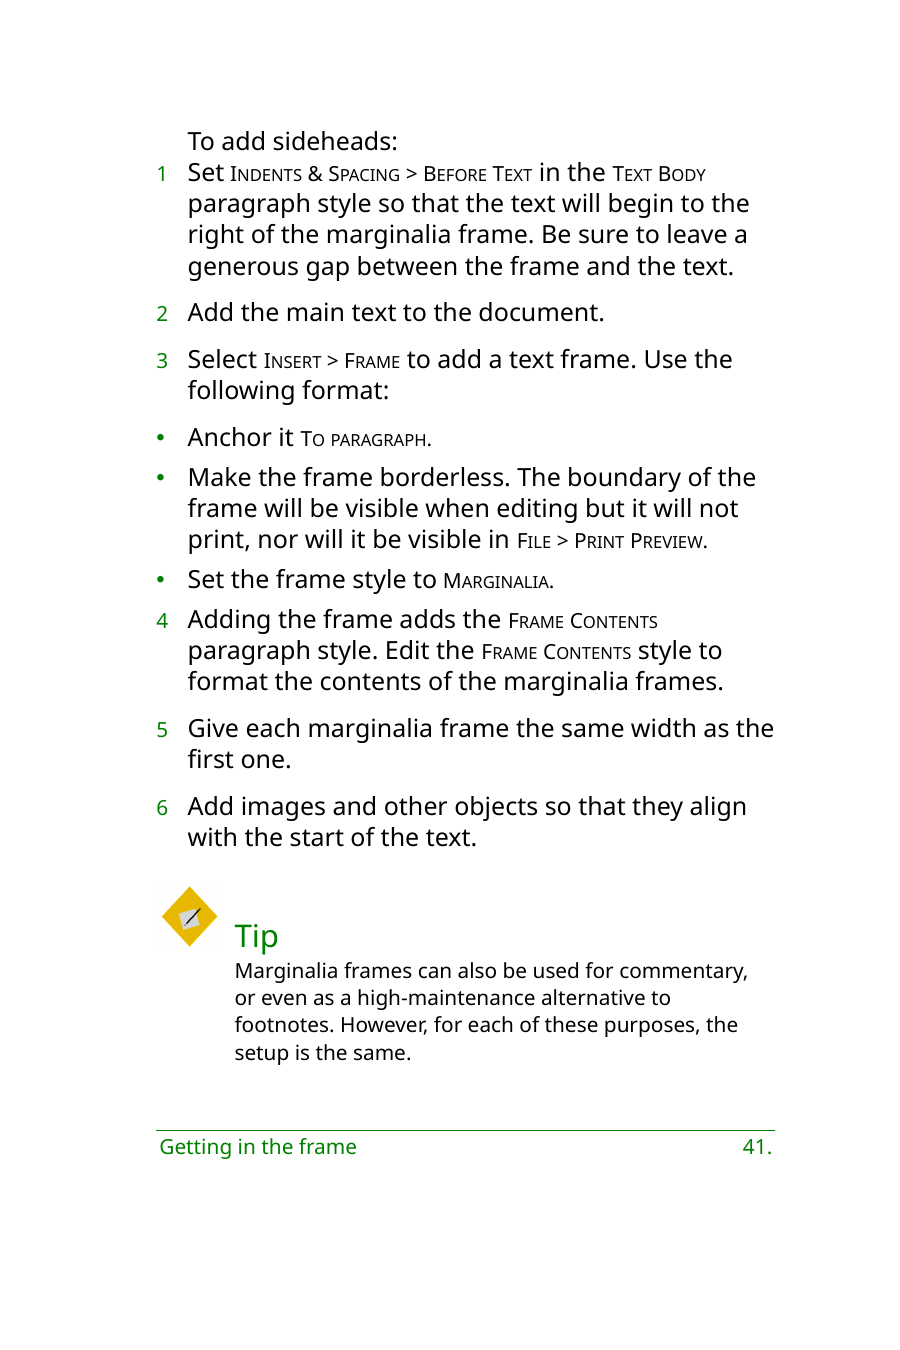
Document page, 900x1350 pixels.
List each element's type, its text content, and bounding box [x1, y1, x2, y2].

list Add the main text to the document. [156, 297, 775, 328]
list Give each marginalia frame the same width as the first one. [156, 712, 775, 775]
list Anchor it To paragraph. [156, 422, 775, 453]
picture [157, 885, 220, 948]
list Make the frame borderless. The boundary of the frame will be visible when editing but it will not print, nor will it be visible in File > Print Preview. [156, 461, 775, 555]
list Tip [156, 884, 775, 957]
list Set Indents & Spacing > Before Text in the Text Body paragraph style so that the text will begin to the right of the marginalia frame. Be sure to leave a generous gap between the frame and the text. [156, 156, 775, 281]
list Set the frame style to Marginalia. [156, 563, 775, 595]
text Marginalia frames can also be used for commentary, or even as a high-maintenance alternative to footnotes. However, for each of these purposes, the setup is the same. [234, 957, 775, 1065]
text To add sideheads: [156, 125, 775, 156]
list Adding the frame adds the Frame Contents paragraph style. Edit the Frame Contents style to format the contents of the marginalia frames. [156, 603, 775, 697]
list Add images and other objects so that they align with the start of the text. [156, 791, 775, 853]
list Select Insert > Frame to add a text frame. Use the following format: [156, 344, 775, 406]
